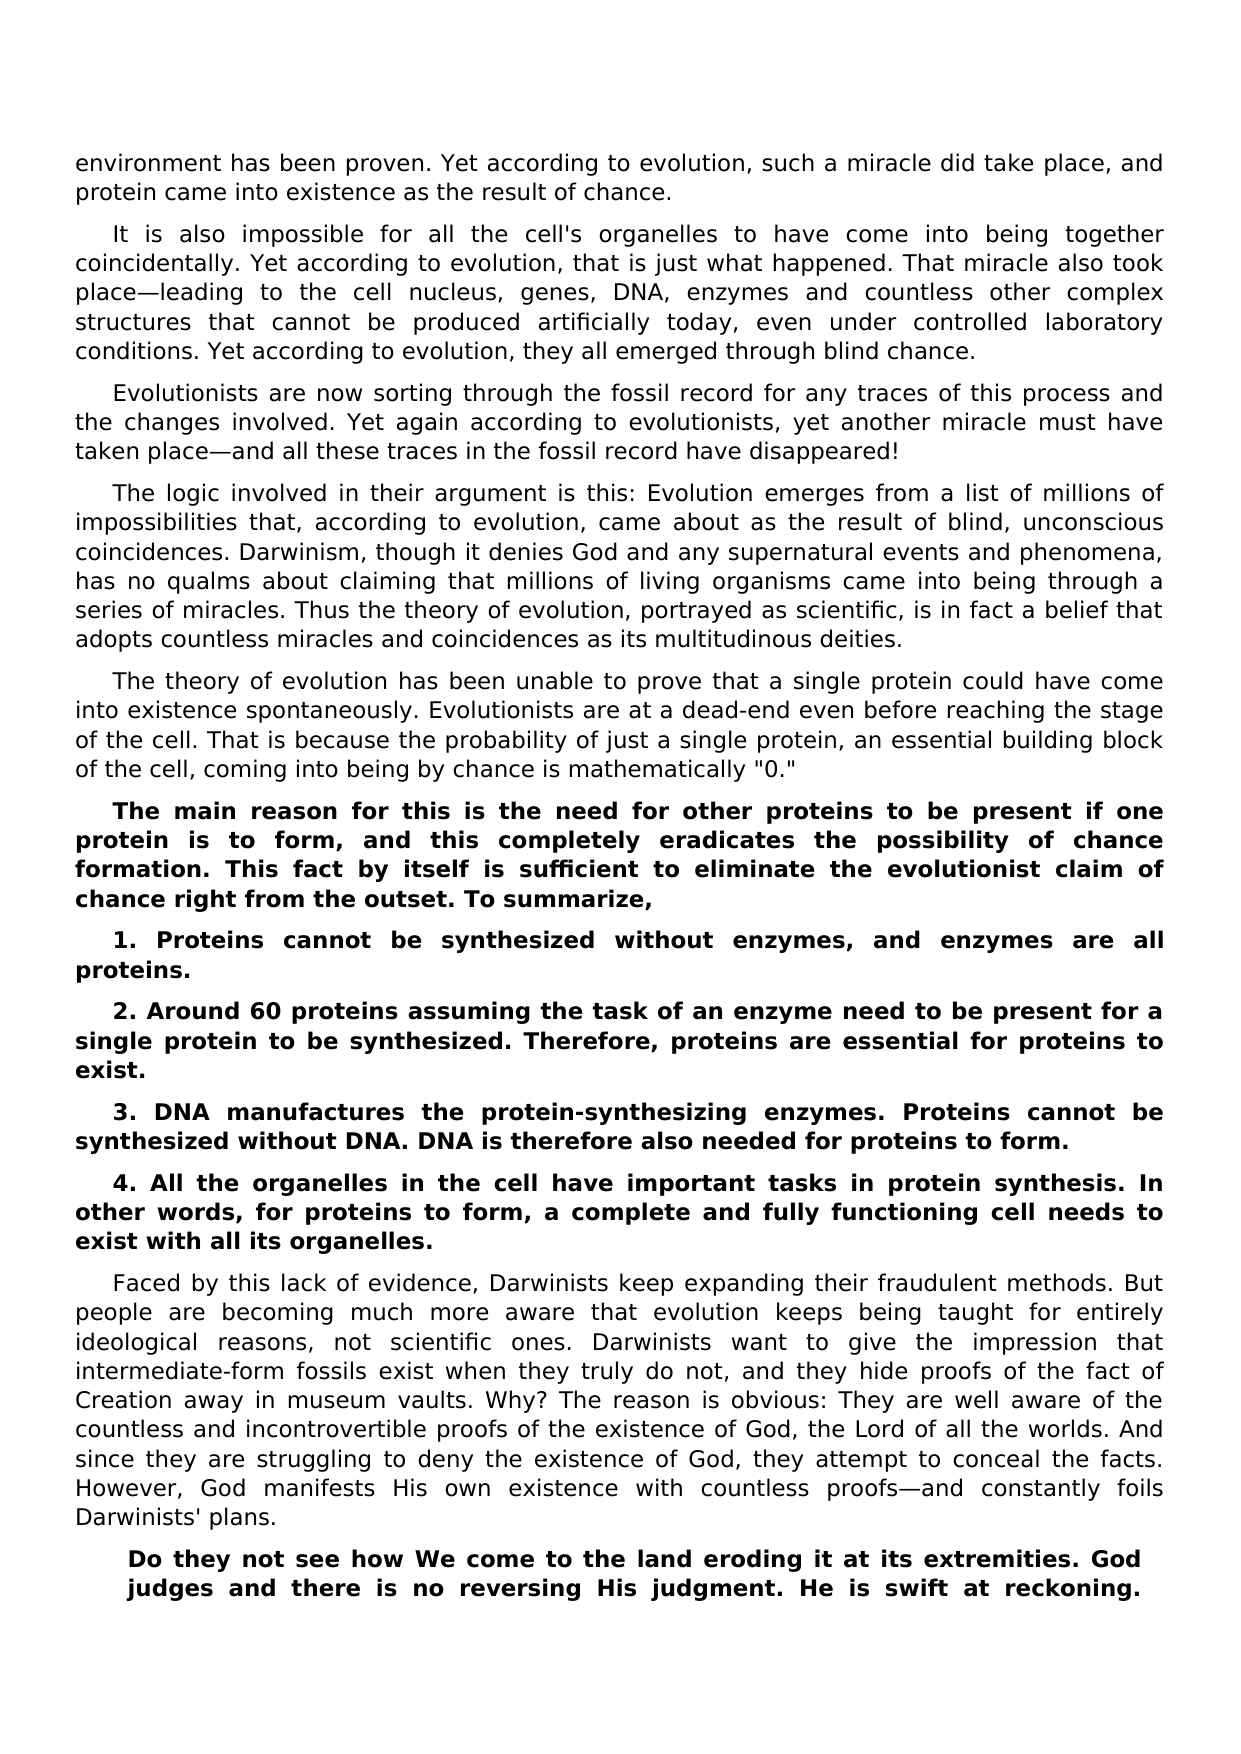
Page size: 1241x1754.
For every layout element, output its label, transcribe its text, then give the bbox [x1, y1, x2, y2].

text Faced by this lack of evidence, Darwinists keep expanding their fraudulent methods. But people are becoming much more aware that evolution keeps being taught for entirely ideological reasons, not scientific ones. Darwinists want to give the impression that intermediate-form fossils exist when they truly do not, and they hide proofs of the fact of Creation away in museum vaults. Why? The reason is obvious: They are well aware of the countless and incontrovertible proofs of the existence of God, the Lord of all the worlds. And since they are struggling to deny the existence of God, they attempt to conceal the facts. However, God manifests His own existence with countless proofs—and constantly foils Darwinists' plans. [75, 1270, 1165, 1531]
text It is also impossible for all the cell's organelles to have come into being together coincidentally. Yet according to evolution, that is just what happened. That miracle also took place—leading to the cell nucleus, genes, DNA, enzymes and countless other complex structures that cannot be produced artificially today, even under controlled laboratory conditions. Yet according to evolution, they all emerged through blind chance. [75, 221, 1165, 365]
text The theory of evolution has been unable to prove that a single protein could have come into existence spontaneously. Evolutionists are at a dead-end even before reaching the stage of the cell. That is because the probability of just a single protein, an essential building block of the cell, coming into being by chance is mathematically "0." [75, 668, 1165, 783]
text 4. All the organelles in the cell have important tasks in protein synthesis. In other words, for proteins to form, a complete and fully functioning cell needs to exist with all its organelles. [75, 1170, 1165, 1255]
text Evolutionists are now sorting through the fossil record for any traces of this process and the changes involved. Yet again according to evolutionists, yet another miracle must have taken place—and all these traces in the fossil record have disappeared! [75, 380, 1165, 465]
text 1. Proteins cannot be synthesized without enzymes, and enzymes are all proteins. [75, 927, 1165, 983]
text 3. DNA manufactures the protein-synthesizing enzymes. Proteins cannot be synthesized without DNA. DNA is therefore also needed for proteins to form. [75, 1099, 1165, 1155]
text 2. Around 60 proteins assuming the task of an enzyme need to be present for a single protein to be synthesized. Therefore, proteins are essential for proteins to exist. [75, 998, 1165, 1084]
text The main reason for this is the need for other proteins to be present if one protein is to form, and this completely eradicates the possibility of chance formation. This fact by itself is sufficient to eliminate the evolutionist claim of chance right from the outset. To summarize, [75, 798, 1165, 912]
text Do they not see how We come to the land eroding it at its extremities. God judges and there is no reversing His judgment. He is swift at reckoning. [127, 1546, 1143, 1602]
text The logic involved in their argument is this: Evolution emerges from a list of millions of impossibilities that, according to evolution, came about as the result of blind, unconscious coincidences. Darwinism, though it denies God and any supernatural events and phenomena, has no qualms about claiming that millions of living organisms came into being through a series of miracles. Thus the theory of evolution, portrayed as scientific, is in fact a belief that adopts countless miracles and coincidences as its multitudinous deities. [75, 480, 1165, 653]
text environment has been proven. Yet according to evolution, such a miracle did take place, and protein came into existence as the result of chance. [75, 150, 1165, 206]
